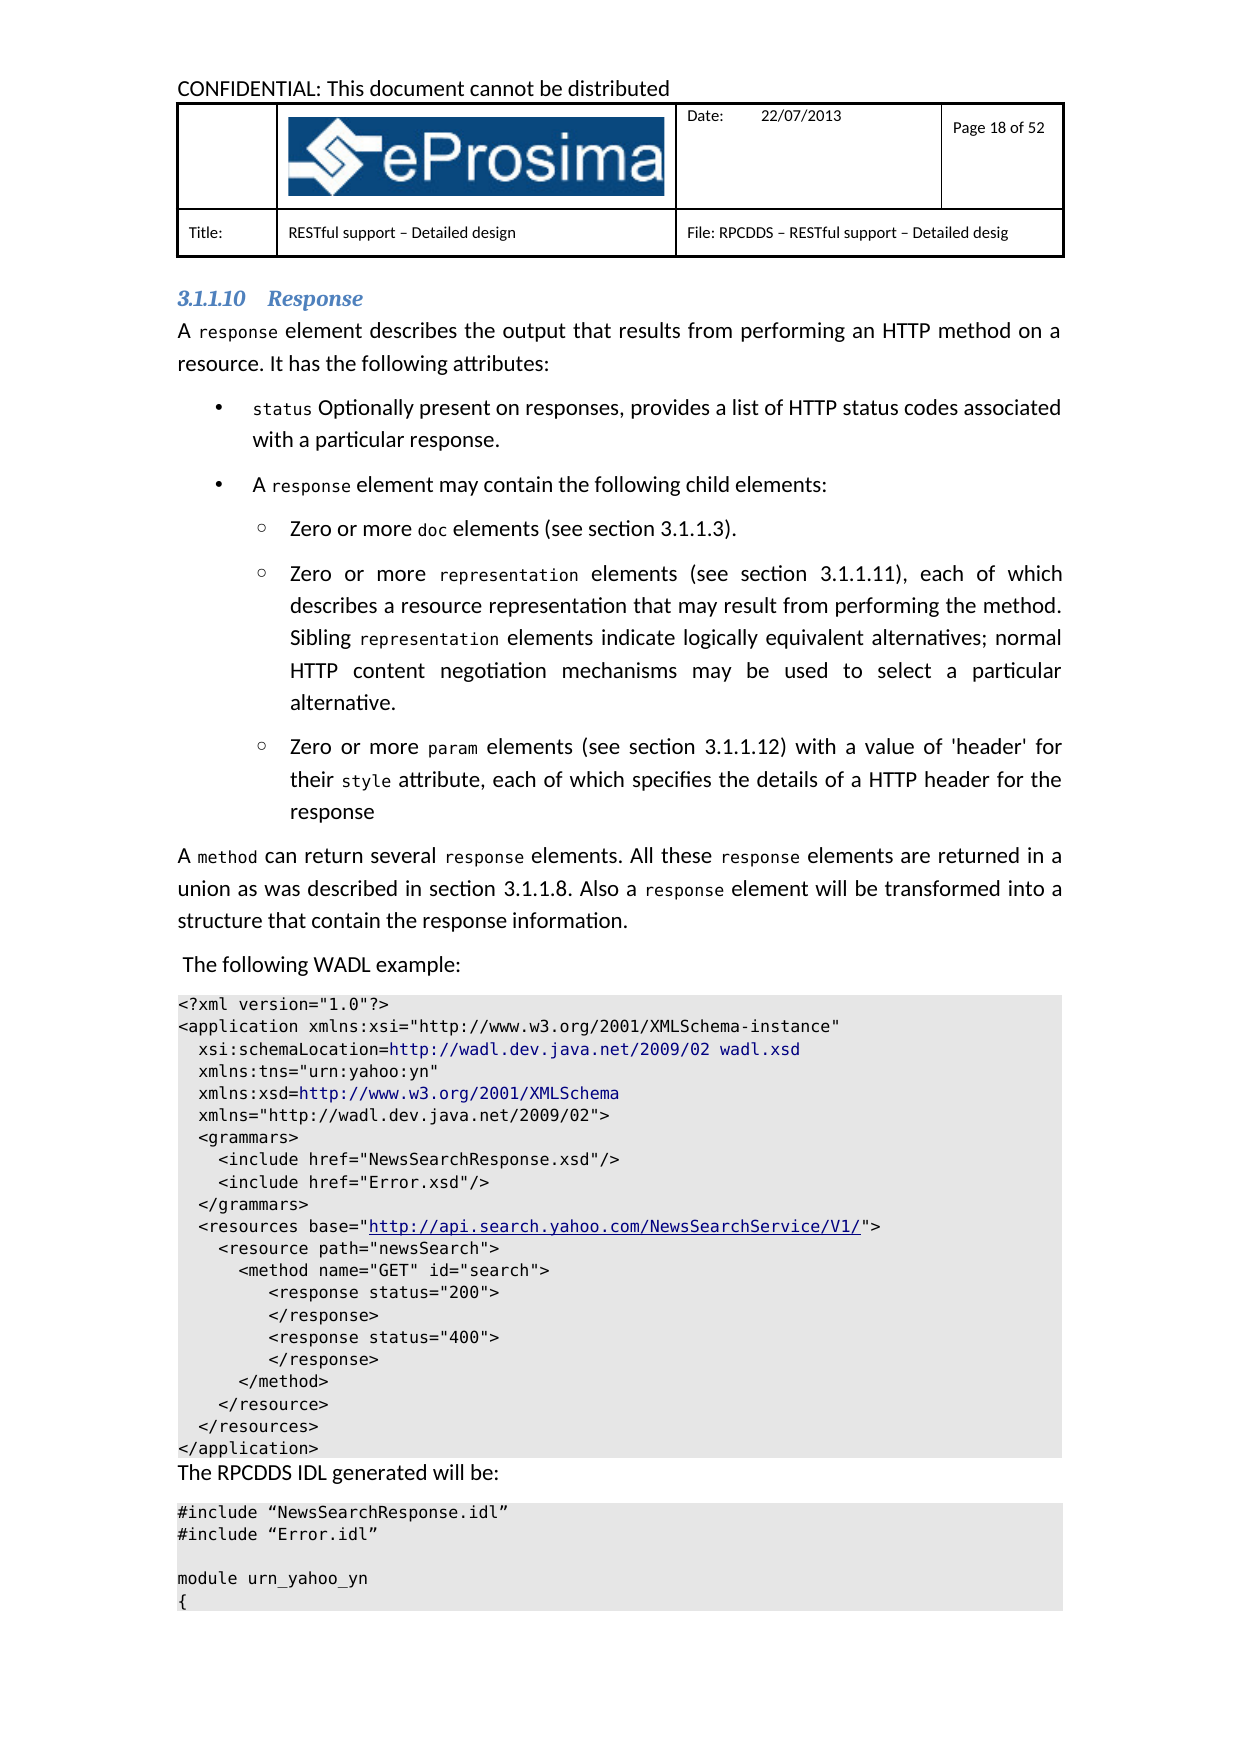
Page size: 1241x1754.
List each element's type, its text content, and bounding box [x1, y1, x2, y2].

table_header <?xml version="1.0"?> <application xmlns:xsi="http://www.w3.org/2001/XMLSchema-instance" xsi:schemaLocation=http://wadl.dev.java.net/2009/02 wadl.xsd xmlns:tns="urn:yahoo:yn" xmlns:xsd=http://www.w3.org/2001/XMLSchema xmlns="http://wadl.dev.java.net/2009/02"> <grammars> <include href="NewsSearchResponse.xsd"/> <include href="Error.xsd"/> </grammars> <resources base="http://api.search.yahoo.com/NewsSearchService/V1/"> <resource path="newsSearch"> <method name="GET" id="search"> <response status="200"> </response> <response status="400"> </response> </method> </resource> </resources> </application> [178, 995, 1062, 1458]
text The following WADL example: [177, 950, 1063, 978]
list A response element may contain the following child elements: [215, 470, 1063, 498]
list Zero or more representation elements (see section 3.1.1.11), each of which describes a resource representation that may result from performing the method. Sibling representation elements indicate logically equivalent alternatives; normal HTTP content negotiation mechanisms may be used to select a particular alternative. [252, 559, 1063, 716]
table_header #include “NewsSearchResponse.idl” #include “Error.idl” module urn_yahoo_yn { [177, 1503, 1063, 1611]
text The RPCDDS IDL generated will be: [177, 1458, 1063, 1486]
list Zero or more param elements (see section 3.1.1.12) with a value of 'header' for their style attribute, each of which specifies the details of a HTTP header for the response [252, 732, 1063, 825]
text A response element describes the output that results from performing an HTTP method on a resource. It has the following attributes: [177, 316, 1063, 377]
subtitle Response [177, 286, 1063, 313]
picture [288, 117, 665, 196]
list Zero or more doc elements (see section 3.1.1.3). [252, 514, 1063, 543]
text A method can return several response elements. All these response elements are returned in a union as was described in section 3.1.1.8. Also a response element will be transformed into a structure that contain the response information. [177, 841, 1063, 934]
list status Optionally present on responses, provides a list of HTTP status codes associated with a particular response. [215, 393, 1063, 453]
